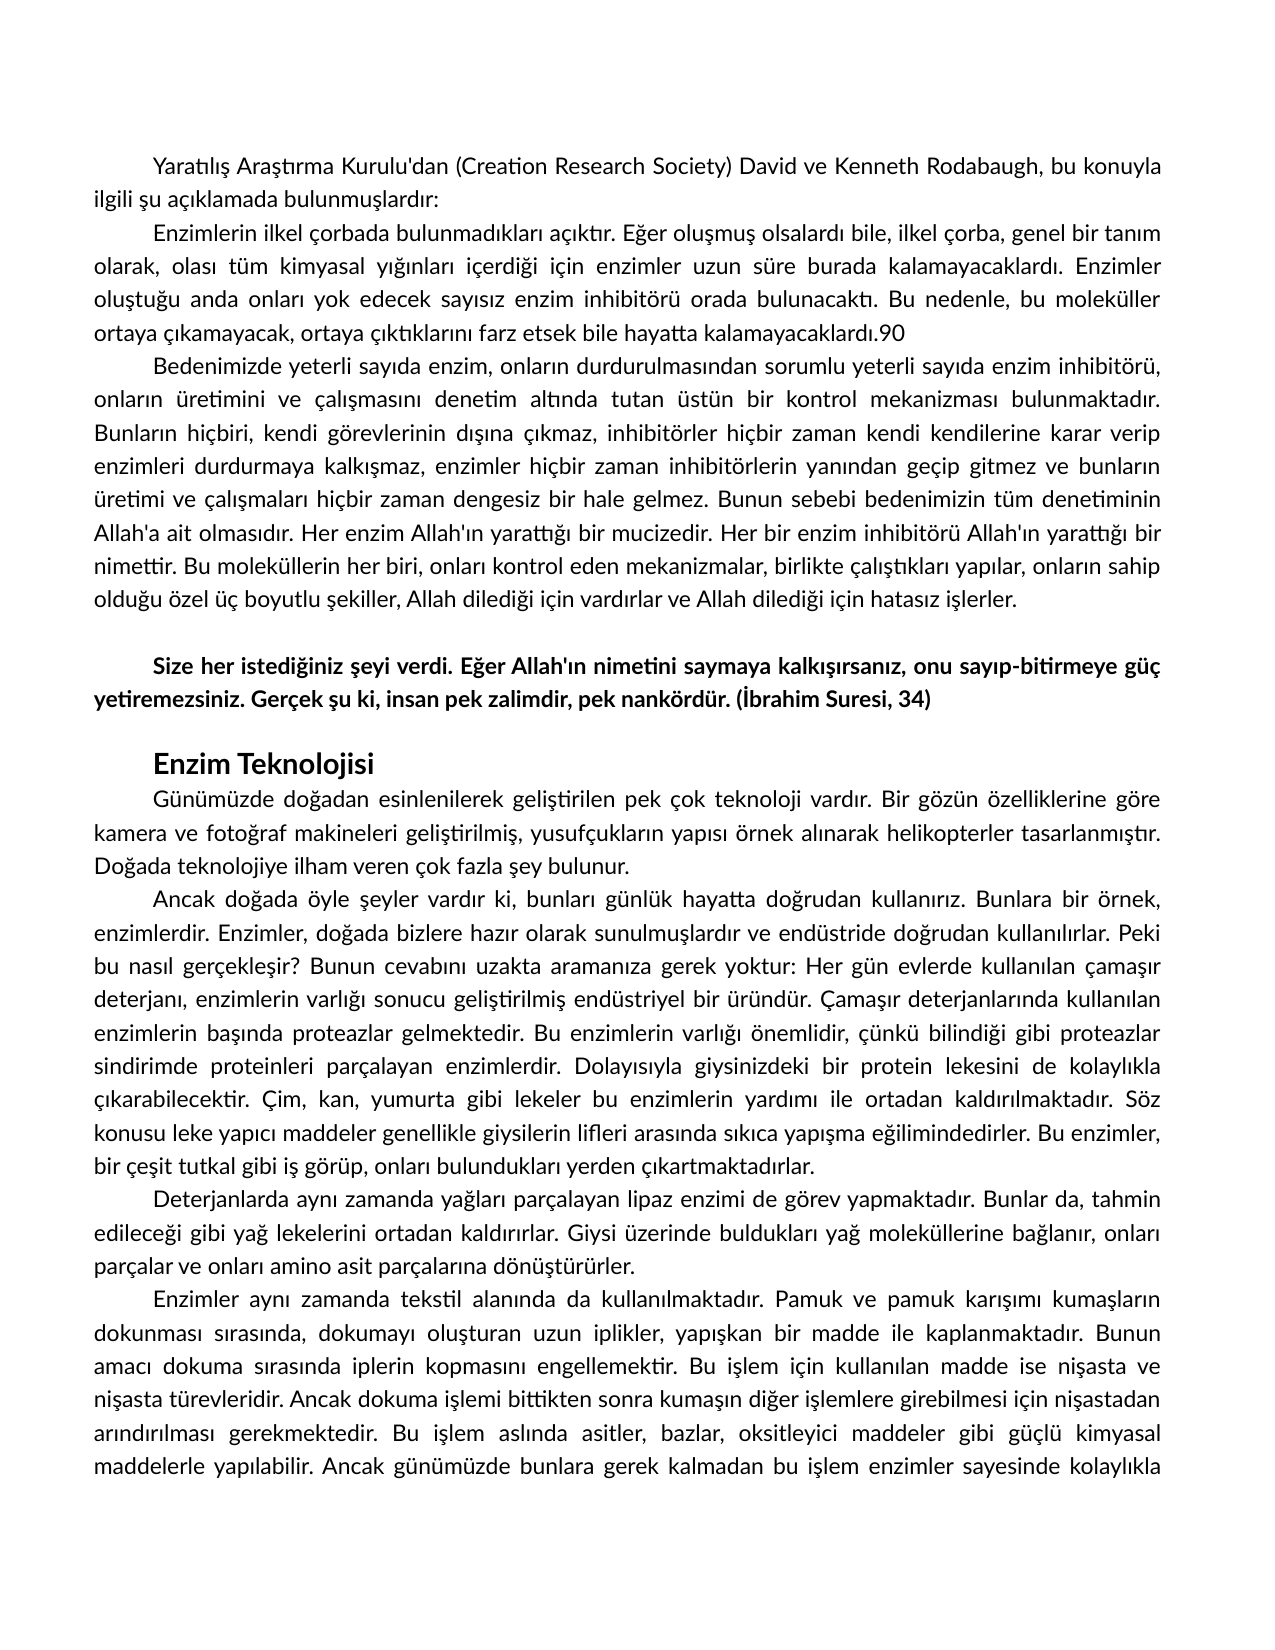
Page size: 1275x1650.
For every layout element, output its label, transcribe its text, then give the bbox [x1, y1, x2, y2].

text Enzimler aynı zamanda tekstil alanında da kullanılmaktadır. Pamuk ve pamuk karışımı kumaşların dokunması sırasında, dokumayı oluşturan uzun iplikler, yapışkan bir madde ile kaplanmaktadır. Bunun amacı dokuma sırasında iplerin kopmasını engellemektir. Bu işlem için kullanılan madde ise nişasta ve nişasta türevleridir. Ancak dokuma işlemi bittikten sonra kumaşın diğer işlemlere girebilmesi için nişastadan arındırılması gerekmektedir. Bu işlem aslında asitler, bazlar, oksitleyici maddeler gibi güçlü kimyasal maddelerle yapılabilir. Ancak günümüzde bunlara gerek kalmadan bu işlem enzimler sayesinde kolaylıkla [94, 1281, 1162, 1481]
text Enzim Teknolojisi [94, 748, 1162, 781]
text Ancak doğada öyle şeyler vardır ki, bunları günlük hayatta doğrudan kullanırız. Bunlara bir örnek, enzimlerdir. Enzimler, doğada bizlere hazır olarak sunulmuşlardır ve endüstride doğrudan kullanılırlar. Peki bu nasıl gerçekleşir? Bunun cevabını uzakta aramanıza gerek yoktur: Her gün evlerde kullanılan çamaşır deterjanı, enzimlerin varlığı sonucu geliştirilmiş endüstriyel bir üründür. Çamaşır deterjanlarında kullanılan enzimlerin başında proteazlar gelmektedir. Bu enzimlerin varlığı önemlidir, çünkü bilindiği gibi proteazlar sindirimde proteinleri parçalayan enzimlerdir. Dolayısıyla giysinizdeki bir protein lekesini de kolaylıkla çıkarabilecektir. Çim, kan, yumurta gibi lekeler bu enzimlerin yardımı ile ortadan kaldırılmaktadır. Söz konusu leke yapıcı maddeler genellikle giysilerin lifleri arasında sıkıca yapışma eğilimindedirler. Bu enzimler, bir çeşit tutkal gibi iş görüp, onları bulundukları yerden çıkartmaktadırlar. [94, 881, 1162, 1181]
text Günümüzde doğadan esinlenilerek geliştirilen pek çok teknoloji vardır. Bir gözün özelliklerine göre kamera ve fotoğraf makineleri geliştirilmiş, yusufçukların yapısı örnek alınarak helikopterler tasarlanmıştır. Doğada teknolojiye ilham veren çok fazla şey bulunur. [94, 781, 1162, 881]
text Size her istediğiniz şeyi verdi. Eğer Allah'ın nimetini saymaya kalkışırsanız, onu sayıp-bitirmeye güç yetiremezsiniz. Gerçek şu ki, insan pek zalimdir, pek nankördür. (İbrahim Suresi, 34) [94, 648, 1162, 714]
text Yaratılış Araştırma Kurulu'dan (Creation Research Society) David ve Kenneth Rodabaugh, bu konuyla ilgili şu açıklamada bulunmuşlardır: [94, 148, 1162, 214]
text Bedenimizde yeterli sayıda enzim, onların durdurulmasından sorumlu yeterli sayıda enzim inhibitörü, onların üretimini ve çalışmasını denetim altında tutan üstün bir kontrol mekanizması bulunmaktadır. Bunların hiçbiri, kendi görevlerinin dışına çıkmaz, inhibitörler hiçbir zaman kendi kendilerine karar verip enzimleri durdurmaya kalkışmaz, enzimler hiçbir zaman inhibitörlerin yanından geçip gitmez ve bunların üretimi ve çalışmaları hiçbir zaman dengesiz bir hale gelmez. Bunun sebebi bedenimizin tüm denetiminin Allah'a ait olmasıdır. Her enzim Allah'ın yarattığı bir mucizedir. Her bir enzim inhibitörü Allah'ın yarattığı bir nimettir. Bu moleküllerin her biri, onları kontrol eden mekanizmalar, birlikte çalıştıkları yapılar, onların sahip olduğu özel üç boyutlu şekiller, Allah dilediği için vardırlar ve Allah dilediği için hatasız işlerler. [94, 348, 1162, 614]
text Deterjanlarda aynı zamanda yağları parçalayan lipaz enzimi de görev yapmaktadır. Bunlar da, tahmin edileceği gibi yağ lekelerini ortadan kaldırırlar. Giysi üzerinde buldukları yağ moleküllerine bağlanır, onları parçalar ve onları amino asit parçalarına dönüştürürler. [94, 1181, 1162, 1281]
text Enzimlerin ilkel çorbada bulunmadıkları açıktır. Eğer oluşmuş olsalardı bile, ilkel çorba, genel bir tanım olarak, olası tüm kimyasal yığınları içerdiği için enzimler uzun süre burada kalamayacaklardı. Enzimler oluştuğu anda onları yok edecek sayısız enzim inhibitörü orada bulunacaktı. Bu nedenle, bu moleküller ortaya çıkamayacak, ortaya çıktıklarını farz etsek bile hayatta kalamayacaklardı.90 [94, 214, 1162, 348]
